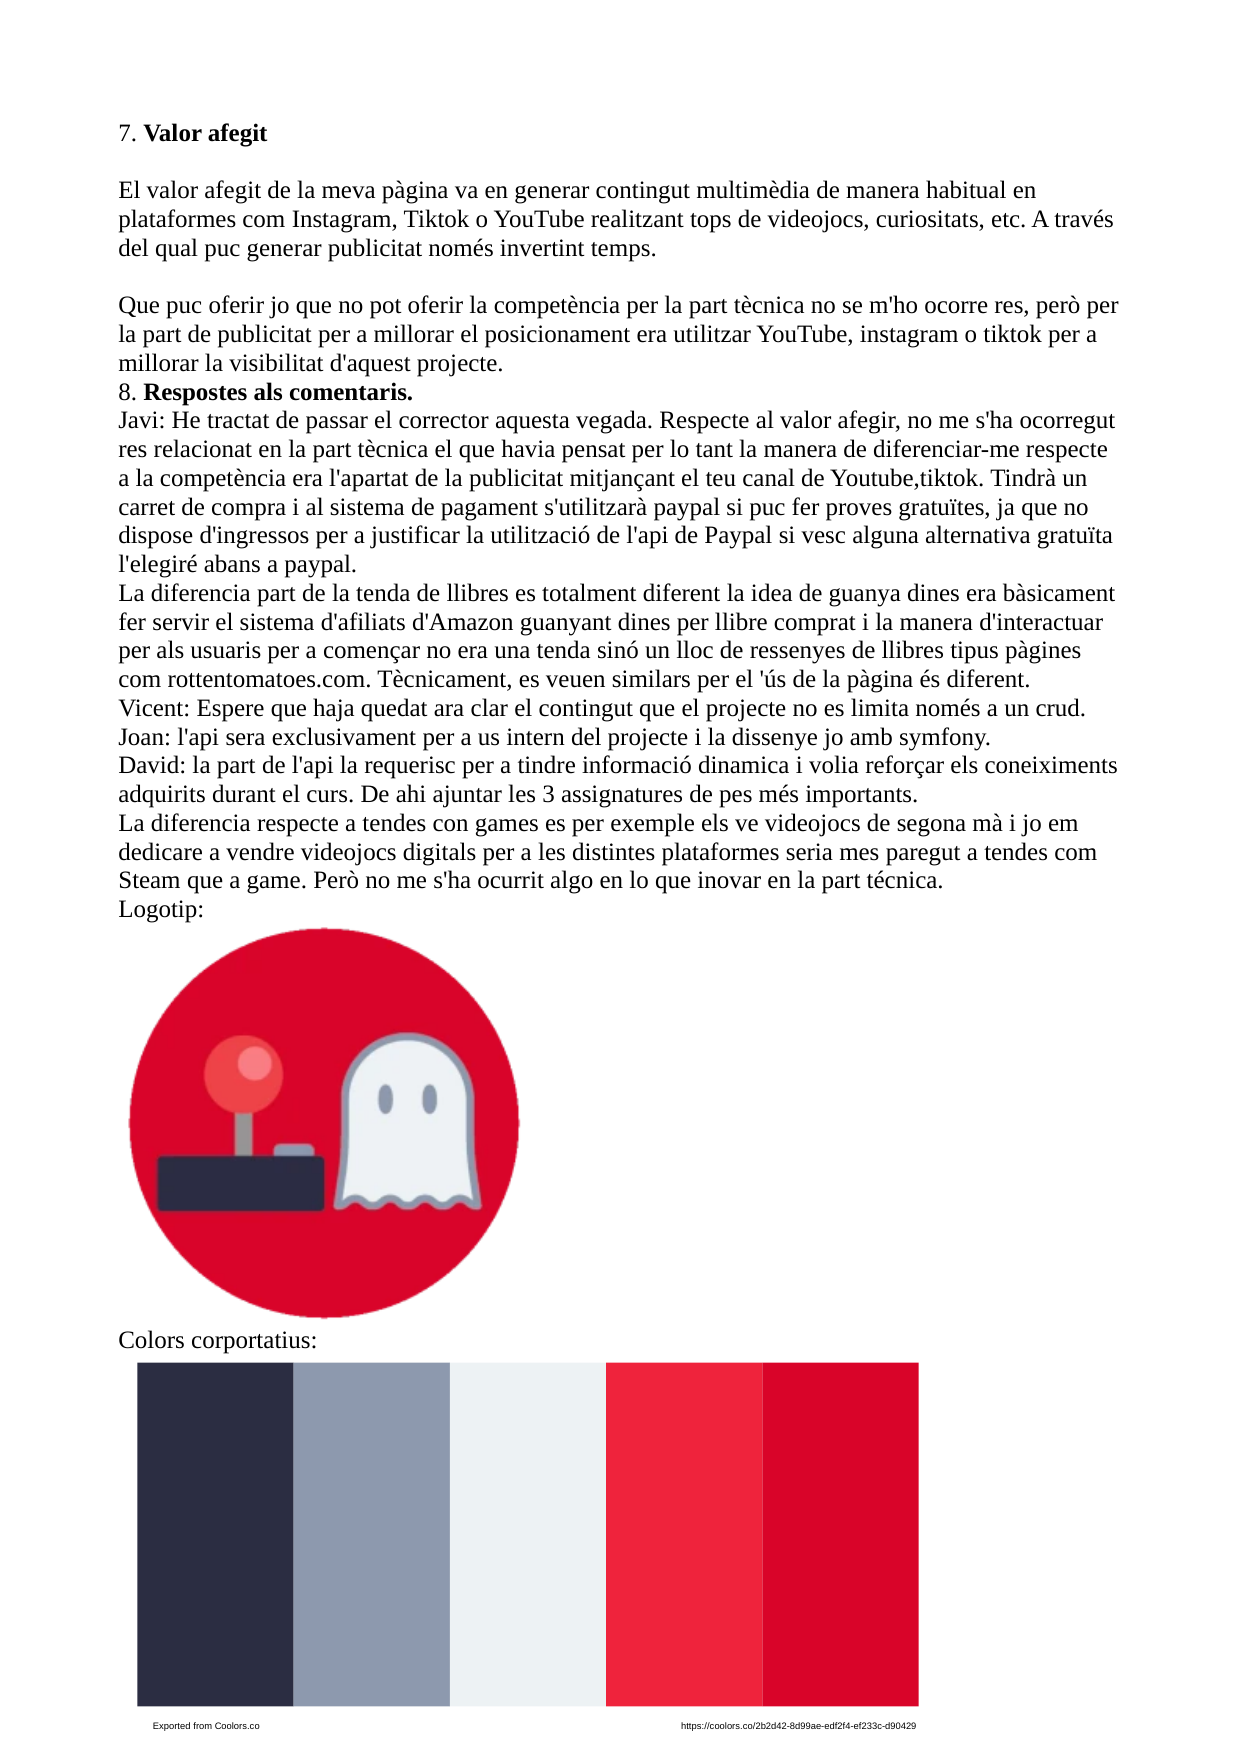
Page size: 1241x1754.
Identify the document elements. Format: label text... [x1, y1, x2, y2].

text El valor afegit de la meva pàgina va en generar contingut multimèdia de manera habitual en plataformes com Instagram, Tiktok o YouTube realitzant tops de videojocs, curiositats, etc. A través del qual puc generar publicitat només invertint temps. [118, 176, 1122, 262]
text Joan: l'api sera exclusivament per a us intern del projecte i la dissenye jo amb symfony. [118, 722, 1122, 751]
text La diferencia part de la tenda de llibres es totalment diferent la idea de guanya dines era bàsicament fer servir el sistema d'afiliats d'Amazon guanyant dines per llibre comprat i la manera d'interactuar per als usuaris per a començar no era una tenda sinó un lloc de ressenyes de llibres tipus pàgines com rottentomatoes.com. Tècnicament, es veuen similars per el 'ús de la pàgina és diferent. [118, 578, 1122, 693]
text 8. Respostes als comentaris. [118, 377, 1122, 406]
text Vicent: Espere que haja quedat ara clar el contingut que el projecte no es limita només a un crud. [118, 693, 1122, 722]
picture [124, 923, 525, 1324]
text 7. Valor afegit [118, 118, 1122, 147]
text La diferencia respecte a tendes con games es per exemple els ve videojocs de segona mà i jo em dedicare a vendre videojocs digitals per a les distintes plataformes seria mes paregut a tendes com Steam que a game. Però no me s'ha ocurrit algo en lo que inovar en la part técnica. [118, 808, 1122, 894]
text Logotip: [118, 894, 1122, 923]
text Que puc oferir jo que no pot oferir la competència per la part tècnica no se m'ho ocorre res, però per la part de publicitat per a millorar el posicionament era utilitzar YouTube, instagram o tiktok per a millorar la visibilitat d'aquest projecte. [118, 291, 1122, 377]
text David: la part de l'api la requerisc per a tindre informació dinamica i volia reforçar els coneiximents adquirits durant el curs. De ahi ajuntar les 3 assignatures de pes més importants. [118, 751, 1122, 808]
text Javi: He tractat de passar el corrector aquesta vegada. Respecte al valor afegir, no me s'ha ocorregut res relacionat en la part tècnica el que havia pensat per lo tant la manera de diferenciar-me respecte a la competència era l'apartat de la publicitat mitjançant el teu canal de Youtube,tiktok. Tindrà un carret de compra i al sistema de pagament s'utilitzarà paypal si puc fer proves gratuïtes, ja que no dispose d'ingressos per a justificar la utilització de l'api de Paypal si vesc alguna alternativa gratuïta l'elegiré abans a paypal. [118, 406, 1122, 578]
text Colors corportatius: [118, 1326, 1122, 1354]
